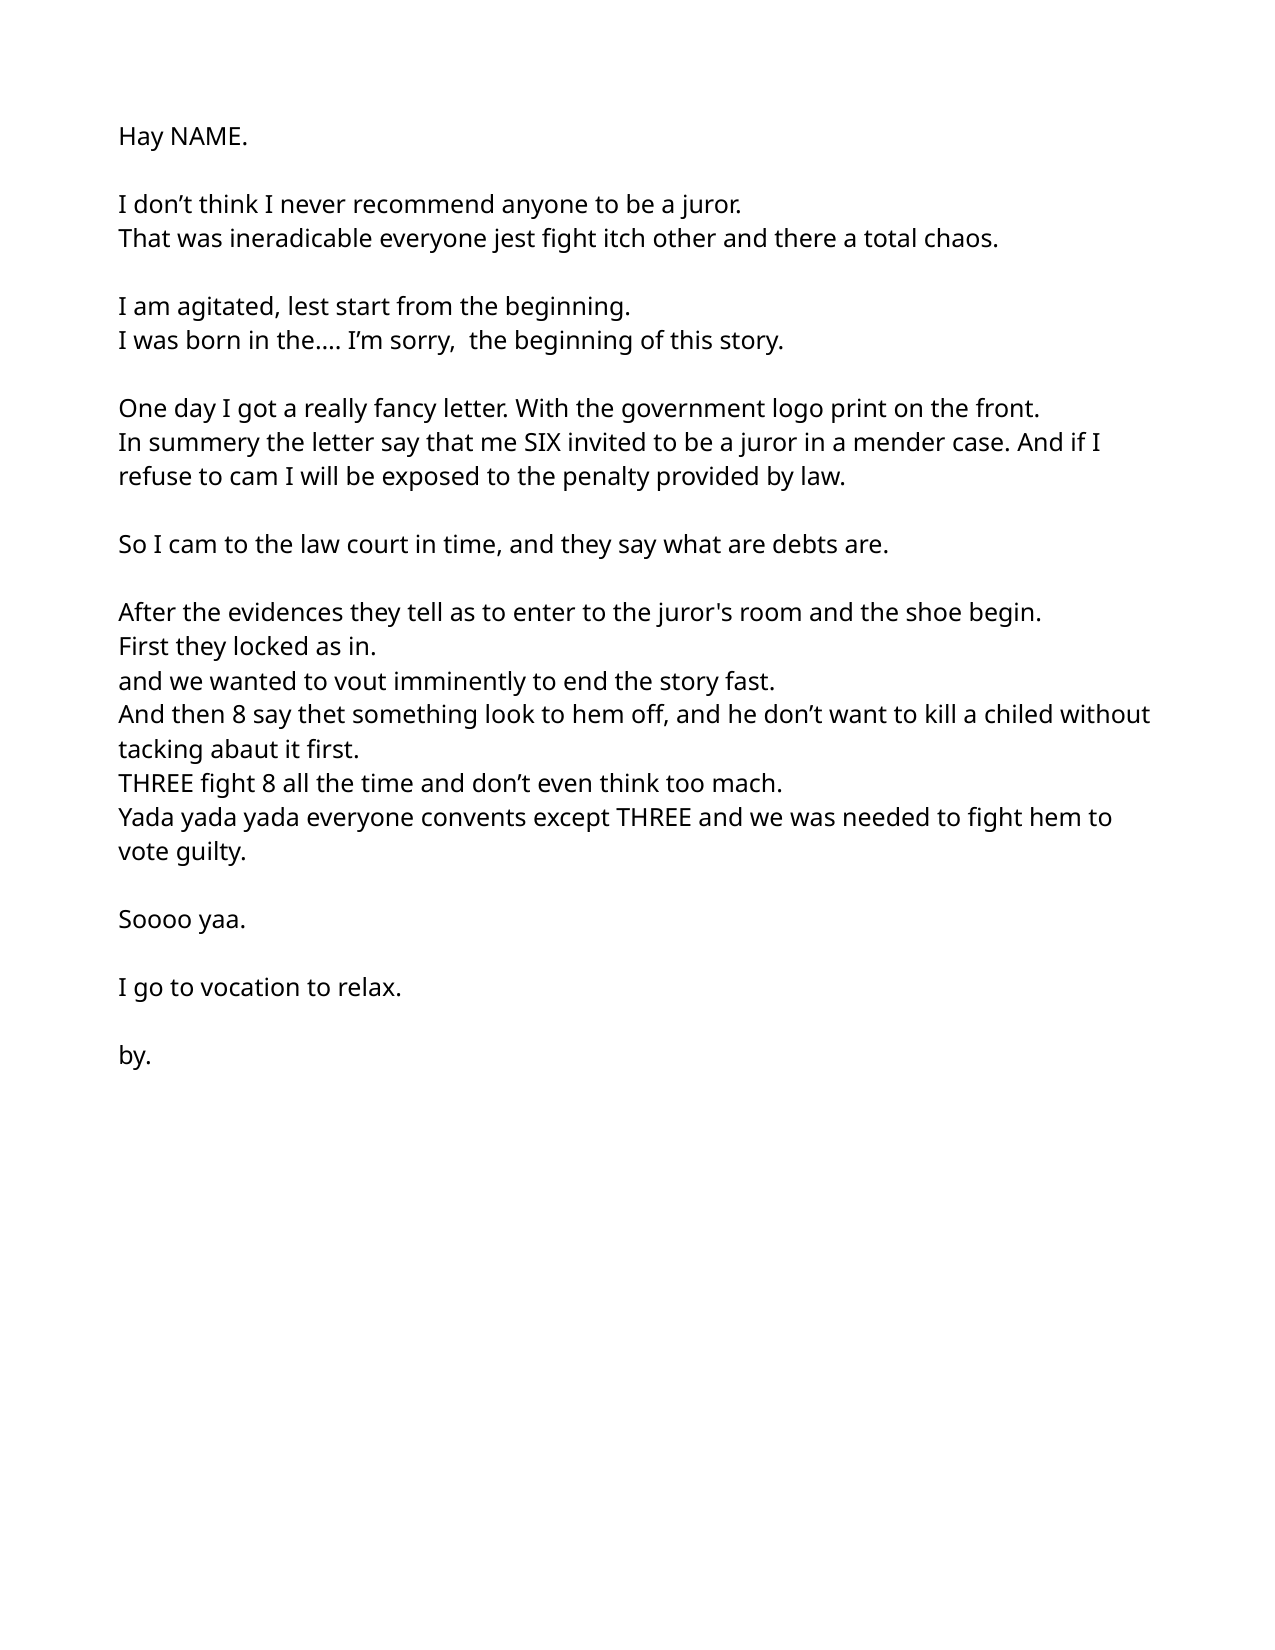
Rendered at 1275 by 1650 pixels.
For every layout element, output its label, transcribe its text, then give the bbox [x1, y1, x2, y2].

text I don’t think I never recommend anyone to be a juror. [118, 186, 1157, 220]
text and we wanted to vout imminently to end the story fast. [118, 663, 1157, 697]
text First they locked as in. [118, 629, 1157, 663]
text After the evidences they tell as to enter to the juror's room and the shoe begin. [118, 595, 1157, 629]
text I am agitated, lest start from the beginning. [118, 288, 1157, 322]
text by. [118, 1038, 1157, 1072]
text And then 8 say thet something look to hem off, and he don’t want to kill a chiled without tacking abaut it first. [118, 697, 1157, 765]
text So I cam to the law court in time, and they say what are debts are. [118, 527, 1157, 561]
text Hay NAME. [118, 118, 1157, 152]
text That was ineradicable everyone jest fight itch other and there a total chaos. [118, 220, 1157, 254]
text I was born in the…. I’m sorry, the beginning of this story. [118, 322, 1157, 357]
text One day I got a really fancy letter. With the government logo print on the front. [118, 391, 1157, 425]
text I go to vocation to relax. [118, 970, 1157, 1004]
text Yada yada yada everyone convents except THREE and we was needed to fight hem to vote guilty. [118, 799, 1157, 867]
text Soooo yaa. [118, 902, 1157, 936]
text In summery the letter say that me SIX invited to be a juror in a mender case. And if I refuse to cam I will be exposed to the penalty provided by law. [118, 425, 1157, 493]
text THREE fight 8 all the time and don’t even think too mach. [118, 765, 1157, 799]
